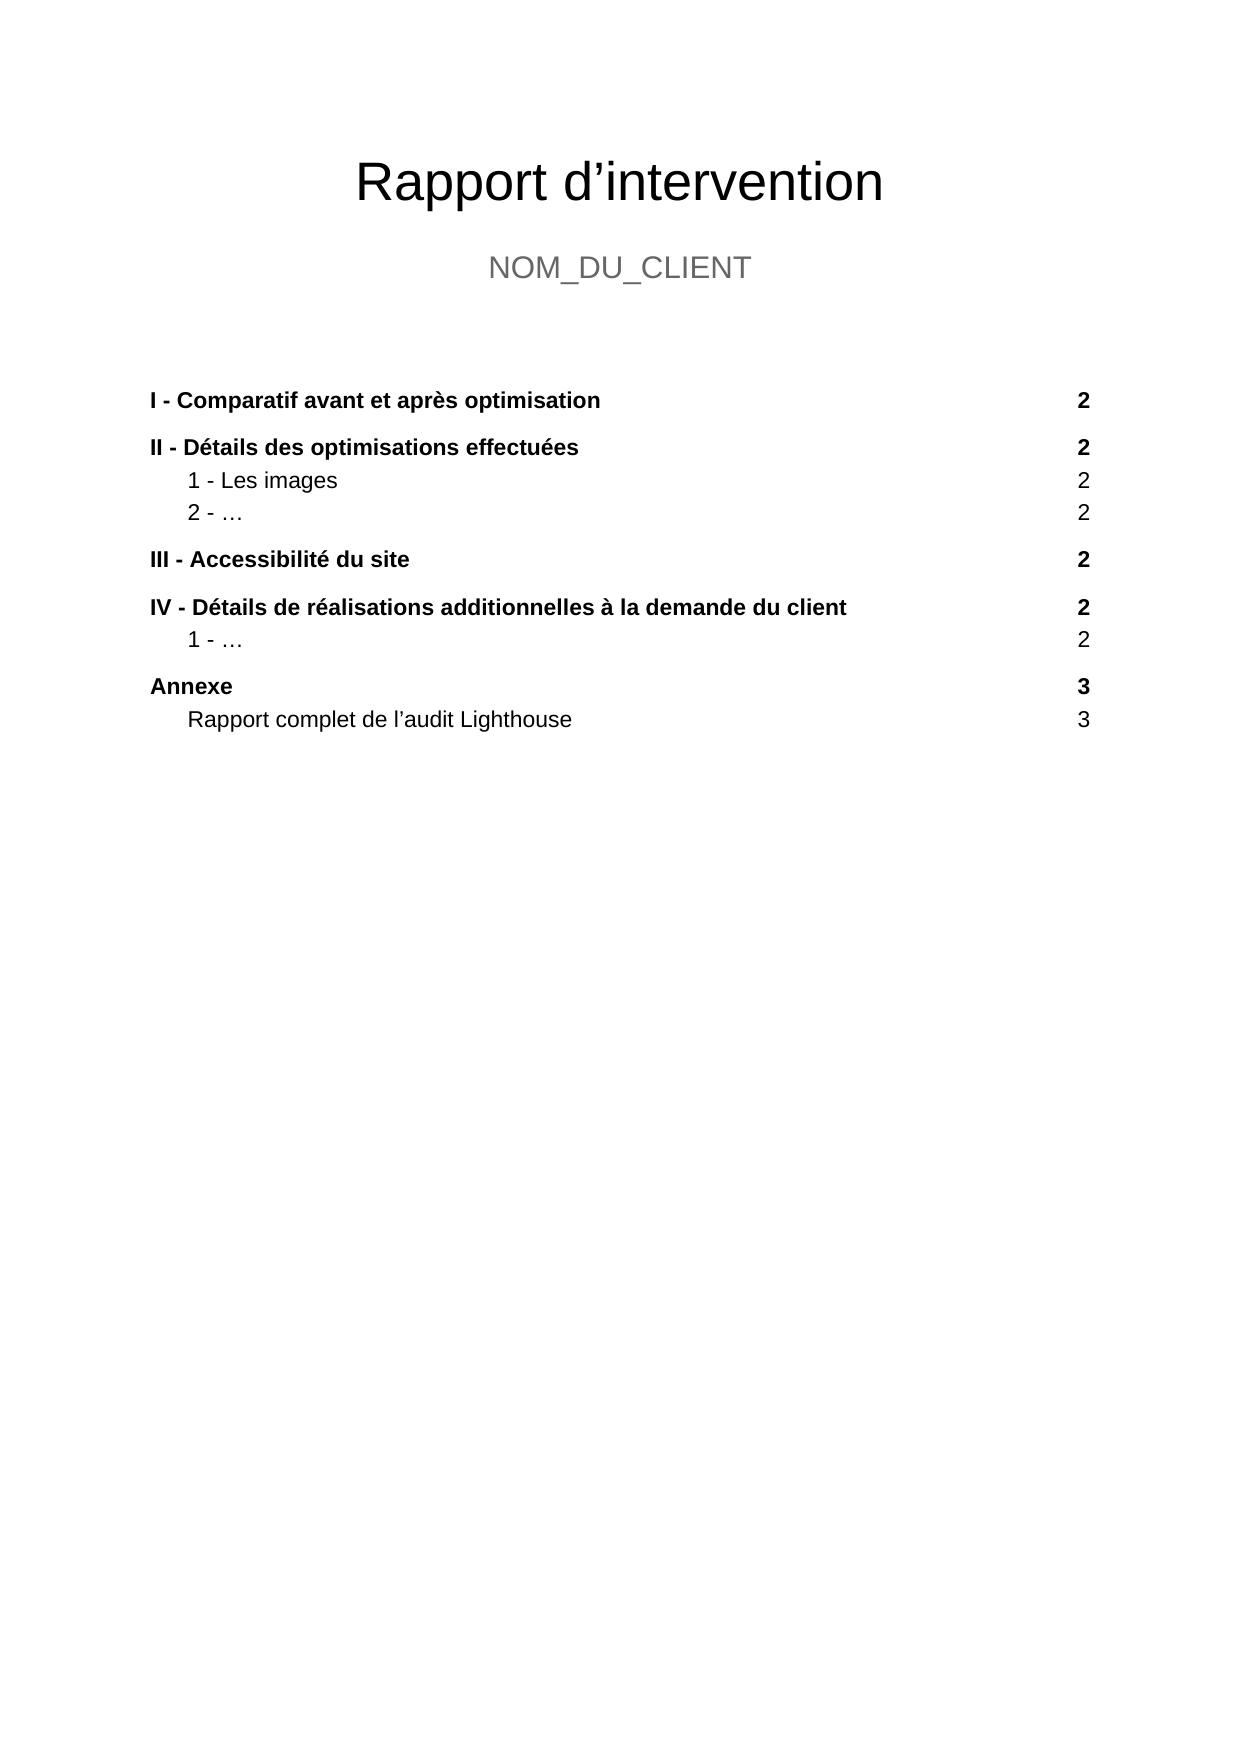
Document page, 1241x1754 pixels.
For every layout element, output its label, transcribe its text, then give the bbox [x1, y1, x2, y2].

text III - Accessibilité du site 2 [150, 546, 1090, 573]
text IV - Détails de réalisations additionnelles à la demande du client 2 [150, 593, 1090, 620]
title Rapport d’intervention [150, 150, 1090, 212]
text 1 - … 2 [187, 626, 1090, 652]
text 2 - … 2 [187, 499, 1090, 526]
text I - Comparatif avant et après optimisation 2 [150, 387, 1090, 413]
text Rapport complet de l’audit Lighthouse 3 [187, 706, 1090, 732]
text Annexe 3 [150, 673, 1090, 700]
text II - Détails des optimisations effectuées 2 [150, 434, 1090, 460]
subtitle NOM_DU_CLIENT [150, 249, 1090, 285]
text 1 - Les images 2 [187, 467, 1090, 493]
